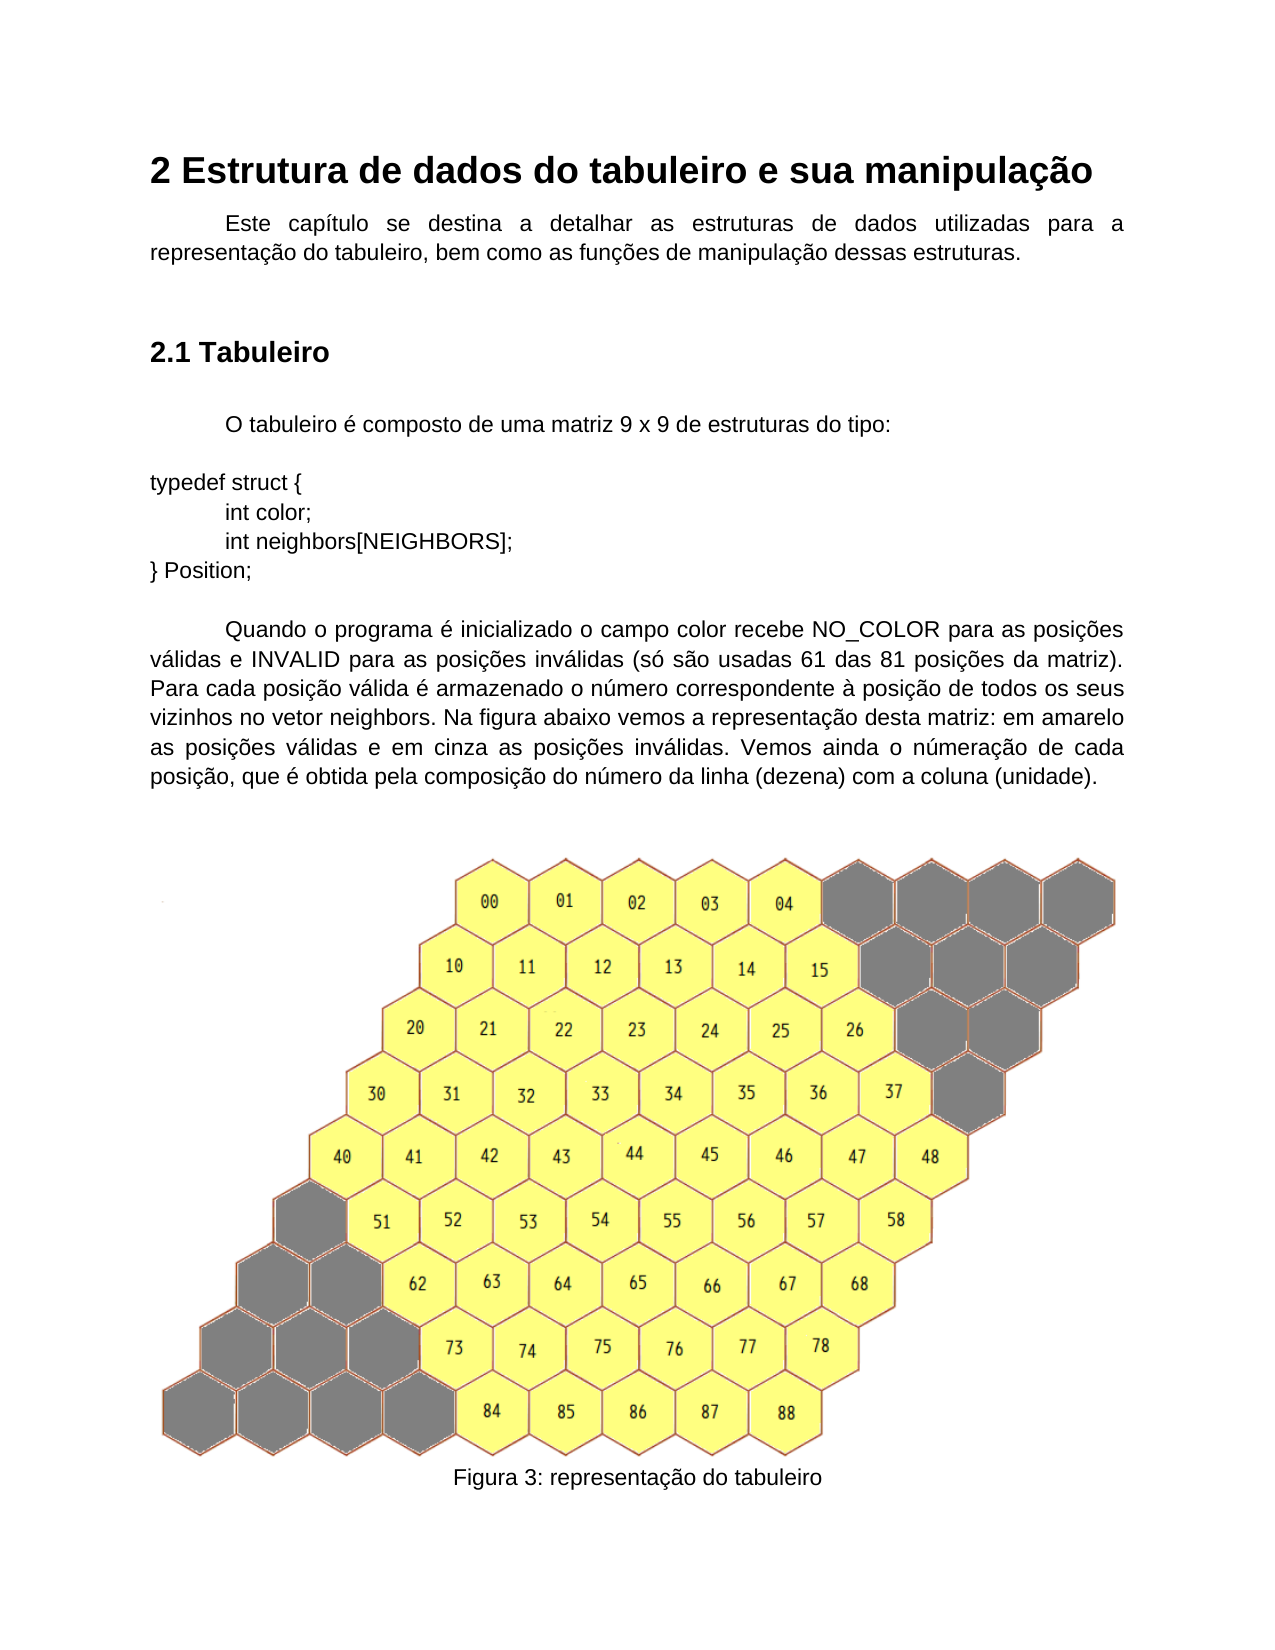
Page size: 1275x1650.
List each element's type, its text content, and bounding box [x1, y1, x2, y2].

subtitle 2 Estrutura de dados do tabuleiro e sua manipulação [150, 150, 1125, 192]
text Figura 3: representação do tabuleiro [150, 1465, 1125, 1491]
text Quando o programa é inicializado o campo color recebe NO_COLOR para as posições válidas e INVALID para as posições inválidas (só são usadas 61 das 81 posições da matriz). Para cada posição válida é armazenado o número correspondente à posição de todos os seus vizinhos no vetor neighbors. Na figura abaixo vemos a representação desta matriz: em amarelo as posições válidas e em cinza as posições inválidas. Vemos ainda o númeração de cada posição, que é obtida pela composição do número da linha (dezena) com a coluna (unidade). [150, 617, 1125, 789]
text O tabuleiro é composto de uma matriz 9 x 9 de estruturas do tipo: [150, 411, 1125, 437]
text int color; [150, 499, 1125, 525]
text typedef struct { [150, 470, 1125, 496]
text int neighbors[NEIGHBORS]; [150, 529, 1125, 554]
subtitle 2.1 Tabuleiro [150, 336, 1125, 369]
picture [155, 852, 1120, 1462]
text Este capítulo se destina a detalhar as estruturas de dados utilizadas para a representação do tabuleiro, bem como as funções de manipulação dessas estruturas. [150, 211, 1125, 266]
text } Position; [150, 558, 1125, 584]
